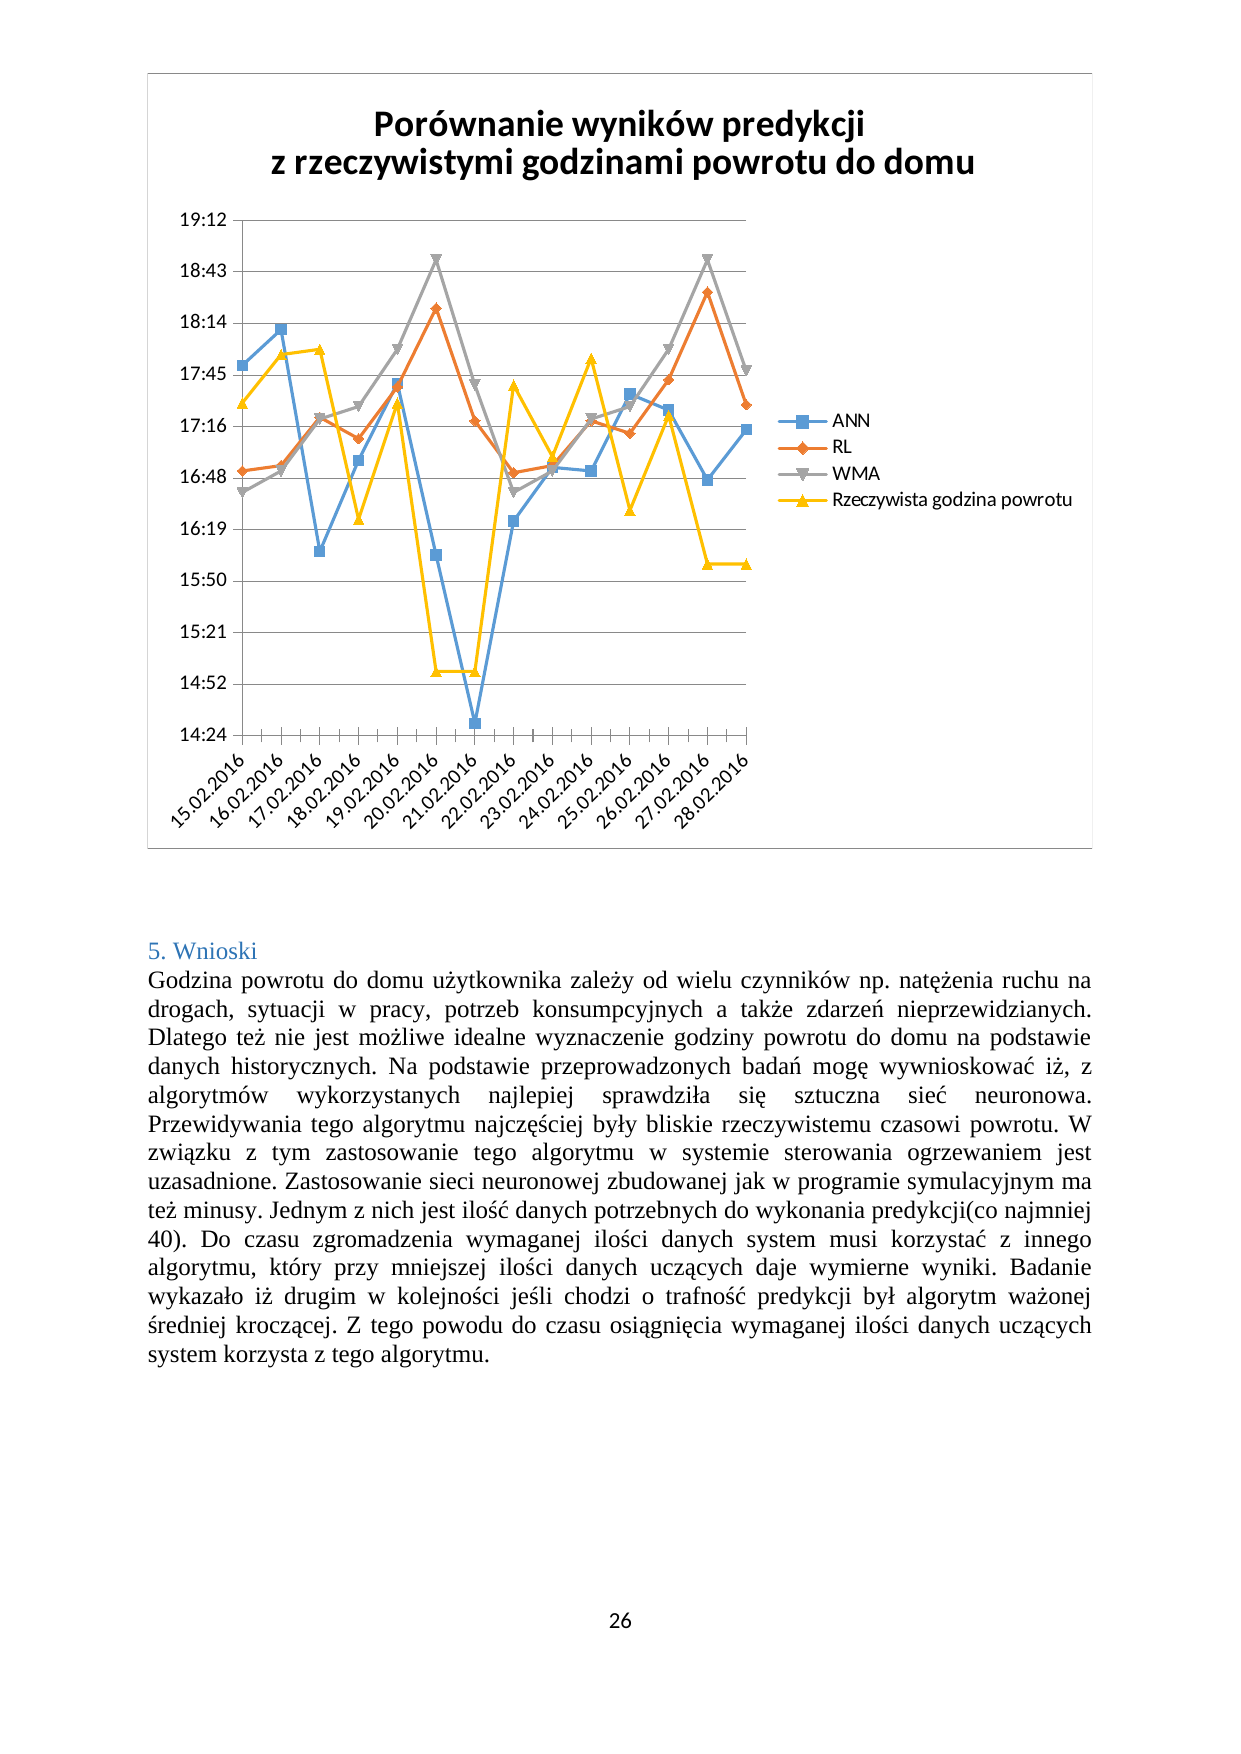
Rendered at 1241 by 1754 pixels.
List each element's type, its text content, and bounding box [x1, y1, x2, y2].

subtitle 5. Wnioski [148, 936, 1093, 965]
text Godzina powrotu do domu użytkownika zależy od wielu czynników np. natężenia ruchu na drogach, sytuacji w pracy, potrzeb konsumpcyjnych a także zdarzeń nieprzewidzianych. Dlatego też nie jest możliwe idealne wyznaczenie godziny powrotu do domu na podstawie danych historycznych. Na podstawie przeprowadzonych badań mogę wywnioskować iż, z algorytmów wykorzystanych najlepiej sprawdziła się sztuczna sieć neuronowa. Przewidywania tego algorytmu najczęściej były bliskie rzeczywistemu czasowi powrotu. W związku z tym zastosowanie tego algorytmu w systemie sterowania ogrzewaniem jest uzasadnione. Zastosowanie sieci neuronowej zbudowanej jak w programie symulacyjnym ma też minusy. Jednym z nich jest ilość danych potrzebnych do wykonania predykcji(co najmniej 40). Do czasu zgromadzenia wymaganej ilości danych system musi korzystać z innego algorytmu, który przy mniejszej ilości danych uczących daje wymierne wyniki. Badanie wykazało iż drugim w kolejności jeśli chodzi o trafność predykcji był algorytm ważonej średniej kroczącej. Z tego powodu do czasu osiągnięcia wymaganej ilości danych uczących system korzysta z tego algorytmu. [148, 965, 1093, 1367]
